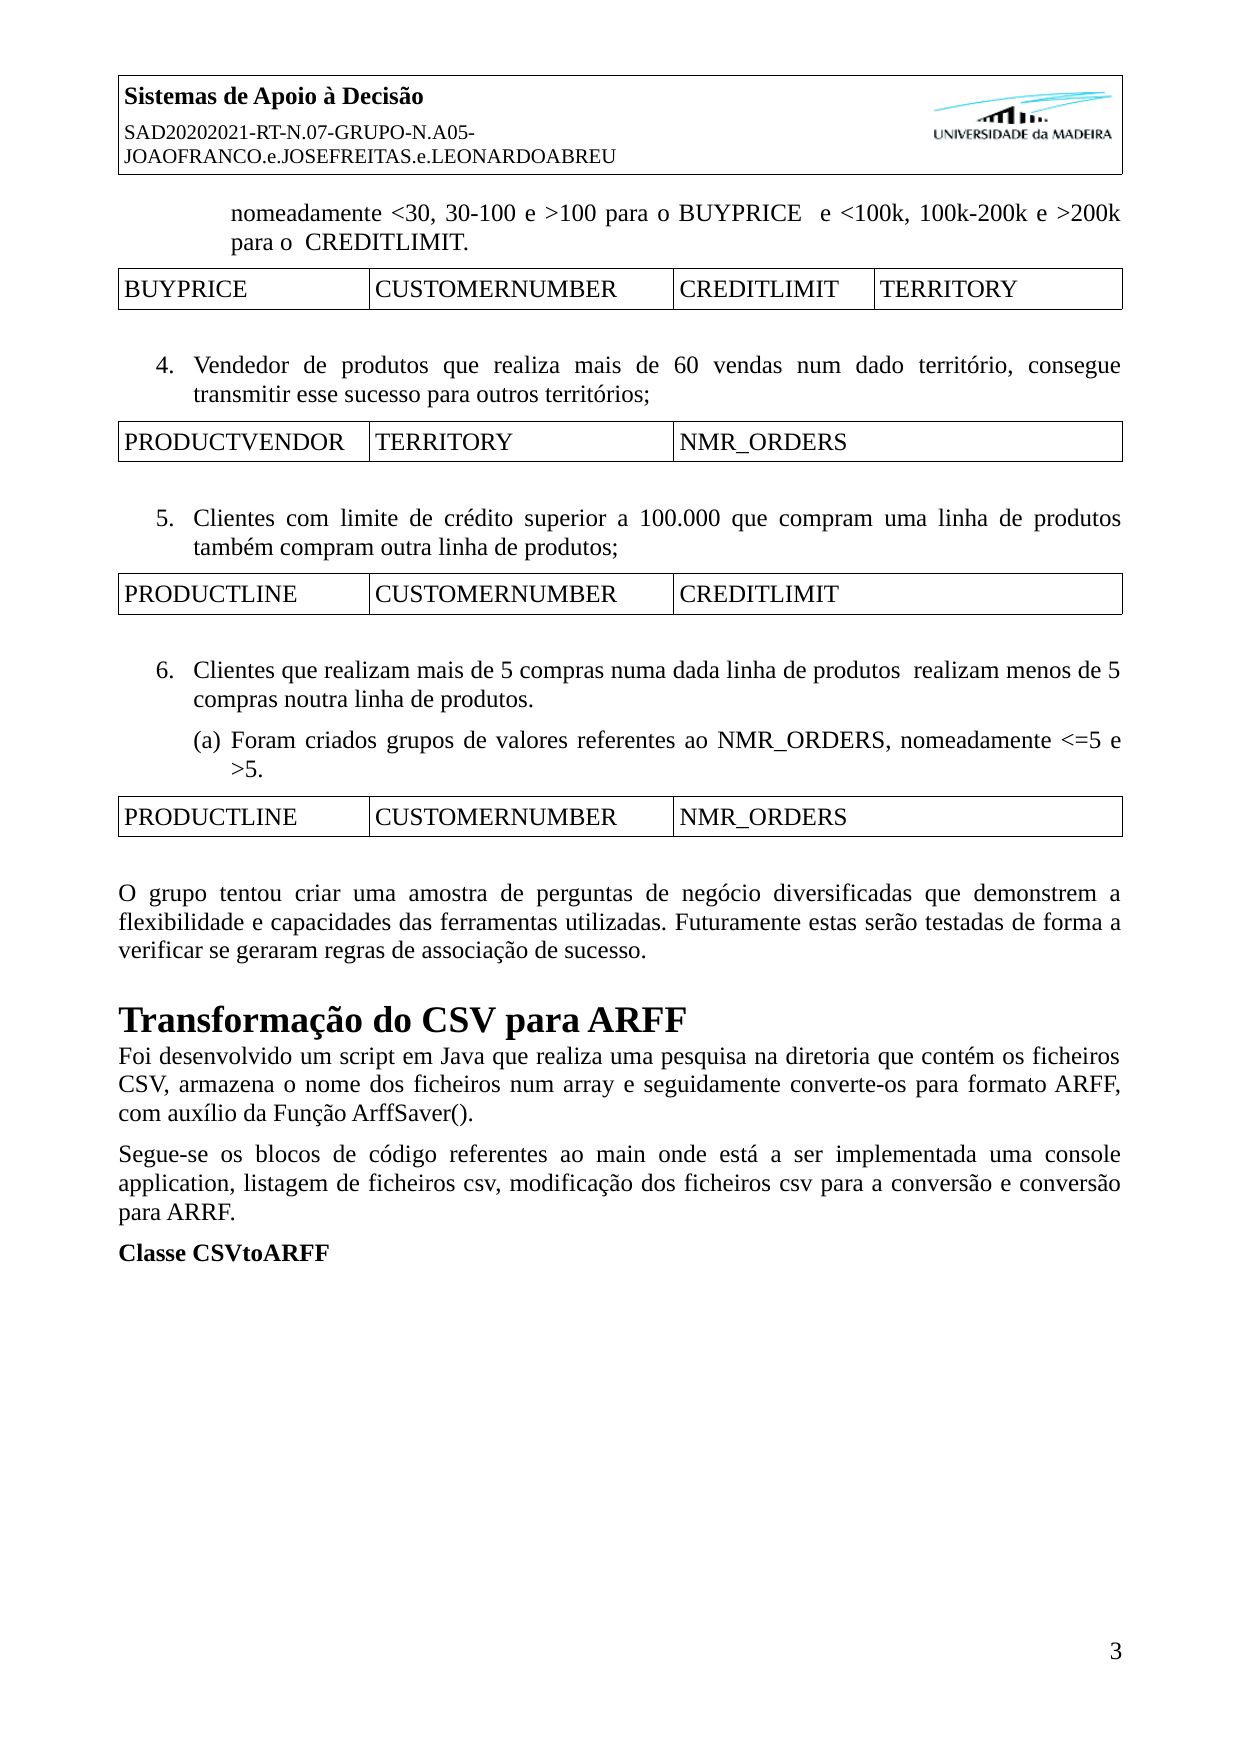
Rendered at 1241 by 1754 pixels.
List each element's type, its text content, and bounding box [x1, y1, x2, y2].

table_header TERRITORY [370, 422, 673, 461]
list Clientes que realizam mais de 5 compras numa dada linha de produtos realizam menos de 5 compras noutra linha de produtos. [156, 656, 1122, 713]
subtitle Transformação do CSV para ARFF [118, 998, 1122, 1041]
table_header CUSTOMERNUMBER [370, 797, 673, 836]
list nomeadamente <30, 30-100 e >100 para o BUYPRICE e <100k, 100k-200k e >200k para o CREDITLIMIT. [193, 198, 1122, 256]
table_header CUSTOMERNUMBER [370, 574, 673, 614]
table_header PRODUCTLINE [119, 797, 369, 836]
table_header CREDITLIMIT [674, 574, 1122, 614]
table_header CUSTOMERNUMBER [370, 269, 673, 309]
text O grupo tentou criar uma amostra de perguntas de negócio diversificadas que demonstrem a flexibilidade e capacidades das ferramentas utilizadas. Futuramente estas serão testadas de forma a verificar se geraram regras de associação de sucesso. [118, 878, 1122, 964]
list Clientes com limite de crédito superior a 100.000 que compram uma linha de produtos também compram outra linha de produtos; [156, 503, 1122, 561]
table_header PRODUCTVENDOR [119, 422, 369, 461]
table_header CREDITLIMIT [674, 269, 874, 309]
list Foram criados grupos de valores referentes ao NMR_ORDERS, nomeadamente <=5 e >5. [193, 726, 1122, 783]
table_header BUYPRICE [119, 269, 369, 309]
text Classe CSVtoARFF [118, 1238, 1122, 1267]
table_header NMR_ORDERS [674, 422, 1122, 461]
text Foi desenvolvido um script em Java que realiza uma pesquisa na diretoria que contém os ficheiros CSV, armazena o nome dos ficheiros num array e seguidamente converte-os para formato ARFF, com auxílio da Função ArffSaver(). [118, 1041, 1122, 1127]
table_header PRODUCTLINE [119, 574, 369, 614]
list Vendedor de produtos que realiza mais de 60 vendas num dado território, consegue transmitir esse sucesso para outros territórios; [156, 351, 1122, 408]
table_header NMR_ORDERS [674, 797, 1122, 836]
text Segue-se os blocos de código referentes ao main onde está a ser implementada uma console application, listagem de ficheiros csv, modificação dos ficheiros csv para a conversão e conversão para ARRF. [118, 1139, 1122, 1226]
table_header TERRITORY [875, 269, 1122, 309]
